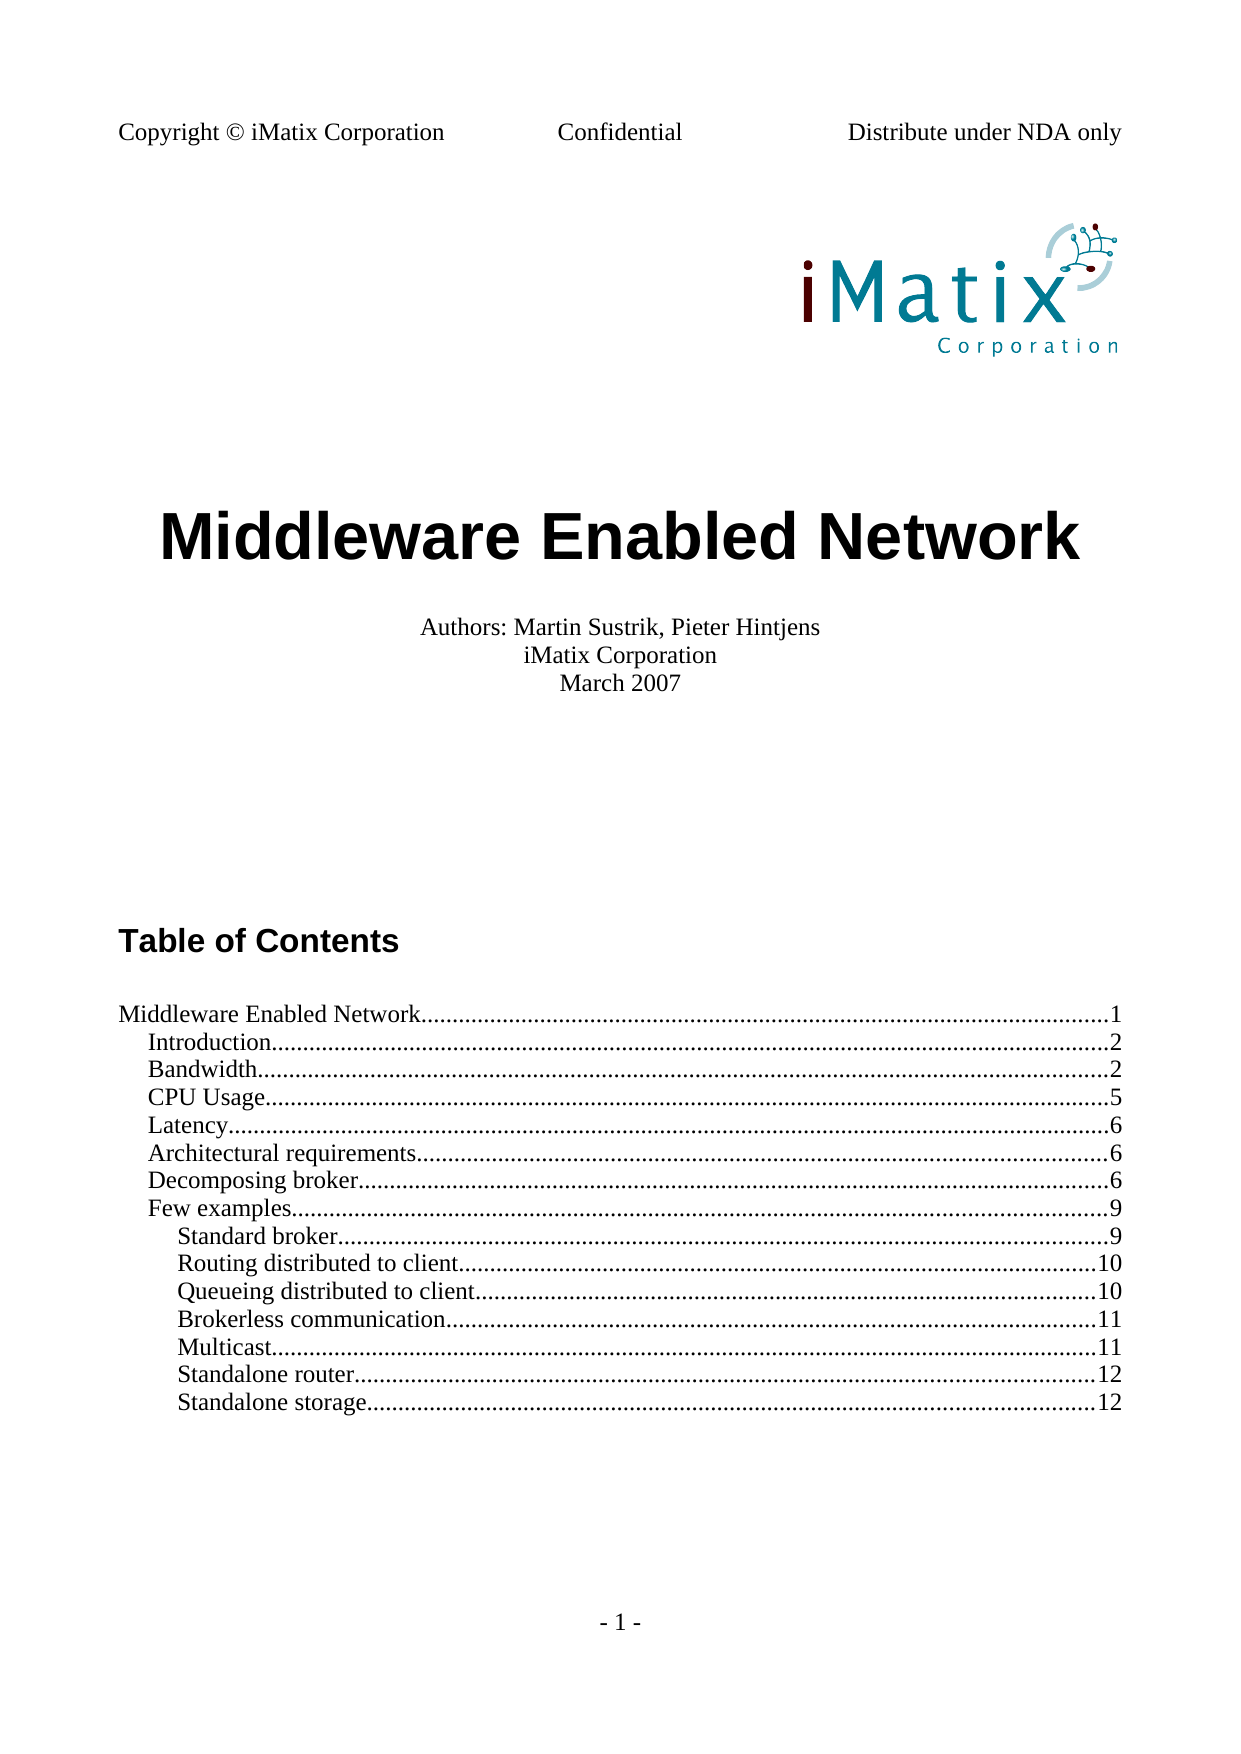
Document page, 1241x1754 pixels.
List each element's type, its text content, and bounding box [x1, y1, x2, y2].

text Queueing distributed to client 10 [177, 1277, 1122, 1305]
text Middleware Enabled Network 1 [118, 972, 1122, 1028]
text Latency 6 [148, 1111, 1122, 1139]
text Few examples 9 [148, 1194, 1122, 1222]
text Bandwidth 2 [148, 1056, 1122, 1083]
subtitle Table of Contents [118, 923, 1122, 960]
text March 2007 [118, 669, 1122, 697]
picture [803, 222, 1118, 359]
text CPU Usage 5 [148, 1083, 1122, 1111]
text iMatix Corporation [118, 641, 1122, 669]
text Authors: Martin Sustrik, Pieter Hintjens [118, 586, 1122, 641]
subtitle Middleware Enabled Network [118, 424, 1122, 573]
text Decomposing broker 6 [148, 1166, 1122, 1194]
text Multicast 11 [177, 1333, 1122, 1360]
text Standard broker 9 [177, 1222, 1122, 1249]
text Brokerless communication 11 [177, 1305, 1122, 1333]
text Standalone storage 12 [177, 1388, 1122, 1416]
text Introduction 2 [148, 1028, 1122, 1056]
text Architectural requirements 6 [148, 1139, 1122, 1166]
text Routing distributed to client 10 [177, 1249, 1122, 1277]
text Standalone router 12 [177, 1360, 1122, 1388]
